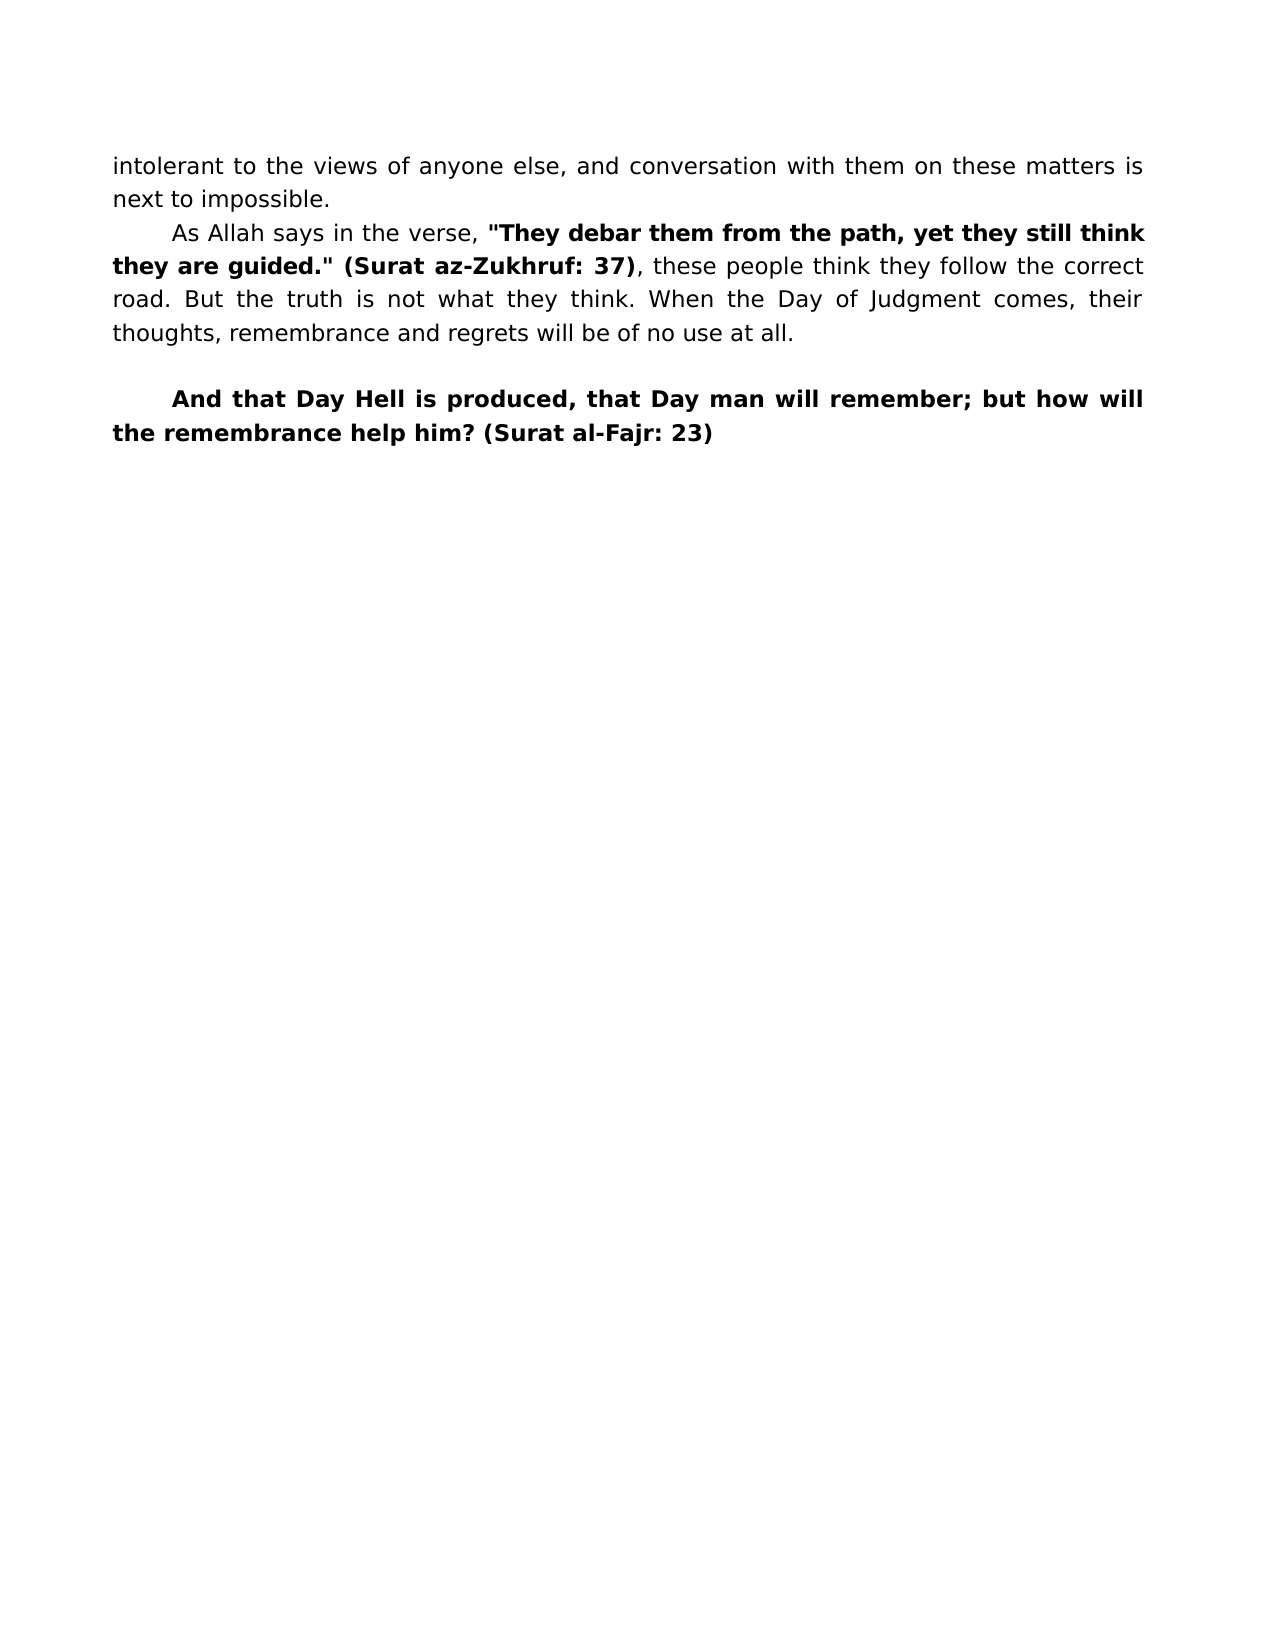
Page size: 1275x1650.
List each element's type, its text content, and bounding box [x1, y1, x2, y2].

text As Allah says in the verse, "They debar them from the path, yet they still think they are guided." (Surat az-Zukhruf: 37), these people think they follow the correct road. But the truth is not what they think. When the Day of Judgment comes, their thoughts, remembrance and regrets will be of no use at all. [112, 214, 1145, 348]
text And that Day Hell is produced, that Day man will remember; but how will the remembrance help him? (Surat al-Fajr: 23) [112, 381, 1145, 448]
text intolerant to the views of anyone else, and conversation with them on these matters is next to impossible. [112, 148, 1145, 214]
